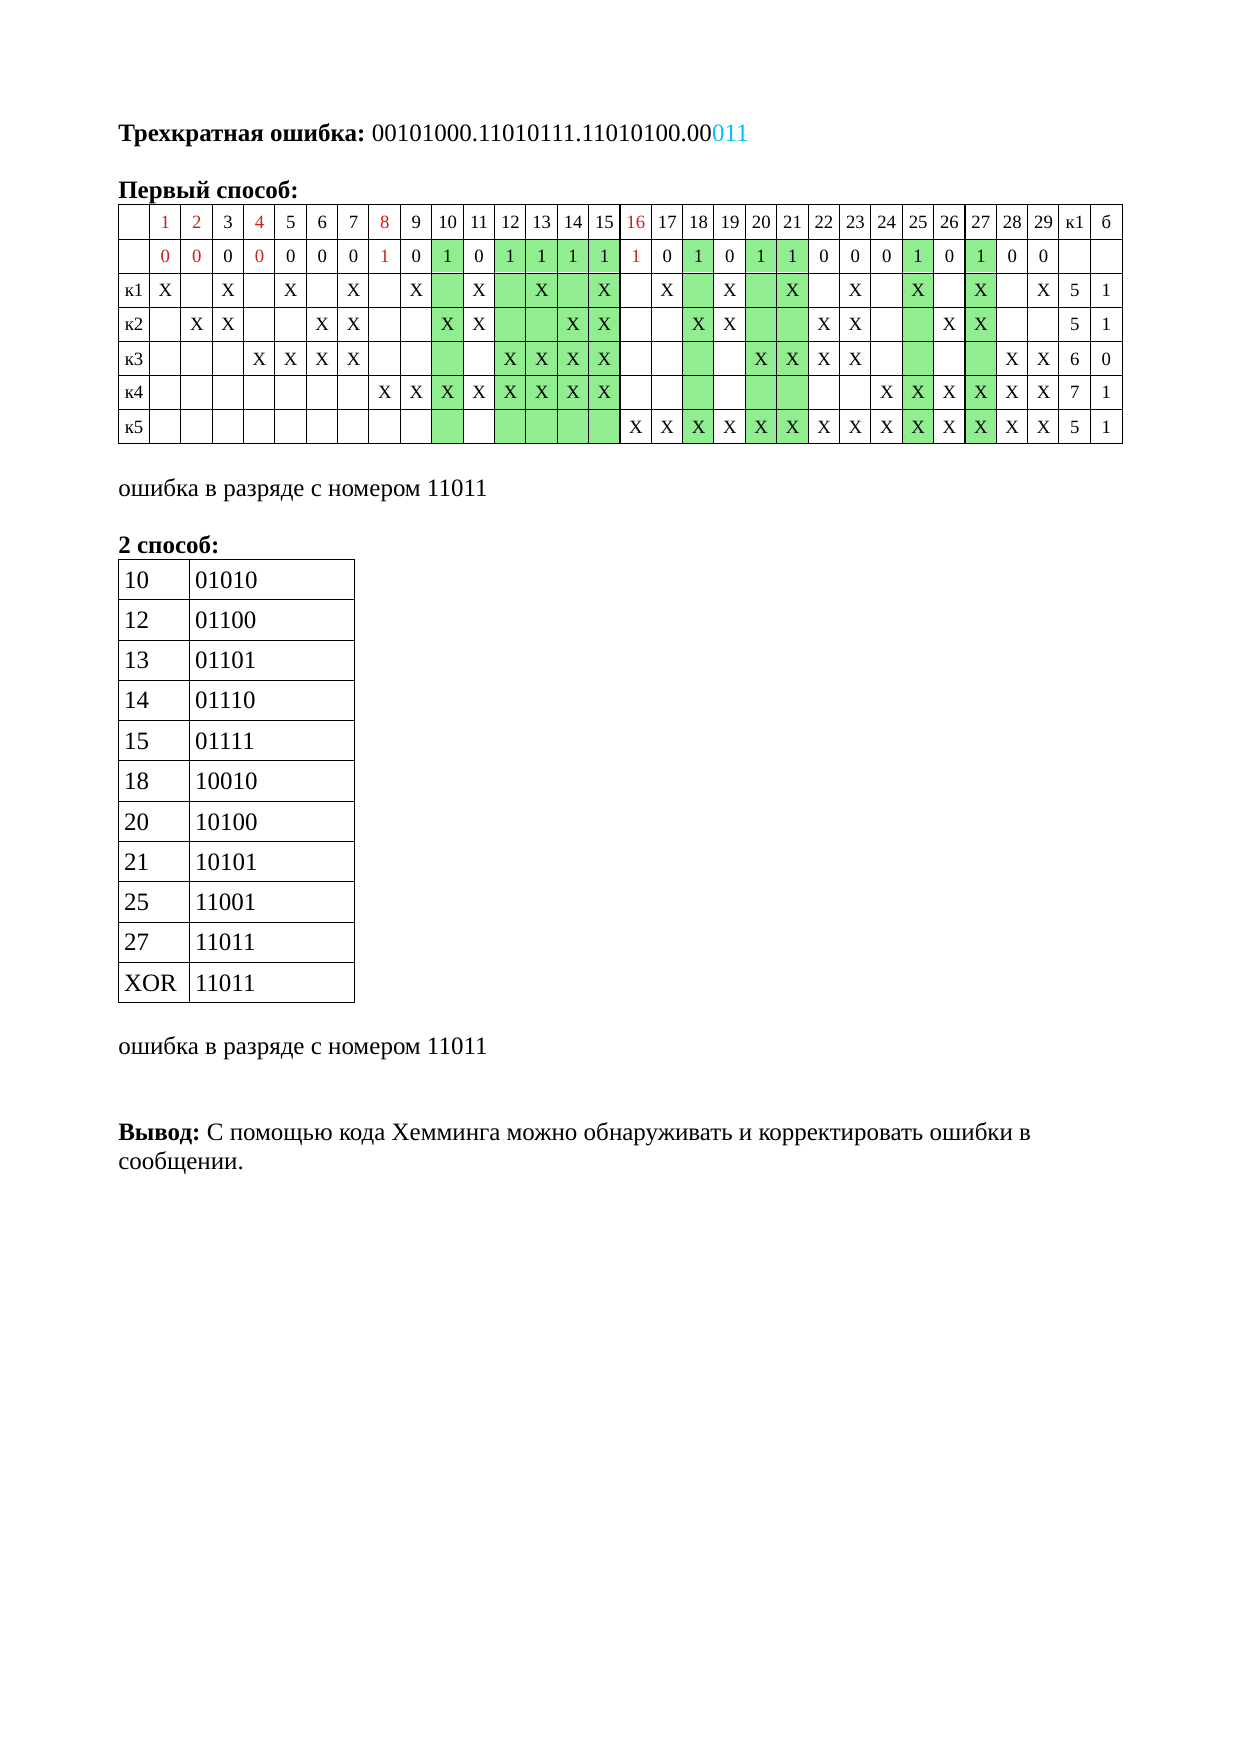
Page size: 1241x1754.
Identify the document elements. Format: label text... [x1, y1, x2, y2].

text Трехкратная ошибка: 00101000.11010111.11010100.00011 [118, 118, 1122, 147]
table_header 12 [495, 205, 525, 238]
table_cell [244, 274, 274, 307]
table_cell 5 [1059, 308, 1090, 341]
table_cell X [966, 410, 996, 443]
table_cell [369, 342, 400, 375]
table_cell X [997, 410, 1027, 443]
table_cell 10010 [190, 761, 354, 801]
table_cell X [526, 342, 557, 375]
table_header 20 [746, 205, 776, 238]
table_cell [683, 376, 713, 409]
table_cell X [401, 376, 431, 409]
table_cell X [652, 274, 682, 307]
table_cell XOR [119, 963, 189, 1002]
table_cell [432, 274, 463, 307]
table_cell 10101 [190, 842, 354, 881]
table_cell 1 [621, 240, 651, 272]
table_cell [1059, 240, 1090, 272]
table_cell X [809, 308, 839, 341]
table_header 9 [401, 205, 431, 238]
table_cell 0 [652, 240, 682, 272]
table_cell 0 [181, 240, 212, 272]
table_cell [526, 308, 557, 341]
table_cell 1 [526, 240, 557, 272]
table_cell X [589, 342, 619, 375]
table_cell X [683, 308, 713, 341]
table_cell X [871, 376, 902, 409]
table_header 25 [903, 205, 933, 238]
table_cell 6 [1059, 342, 1090, 375]
table_cell [934, 274, 964, 307]
table_cell [871, 342, 902, 375]
table_cell X [307, 342, 337, 375]
table_cell [338, 410, 368, 443]
table_header 4 [244, 205, 274, 238]
table_cell X [432, 376, 463, 409]
table_cell [401, 342, 431, 375]
table_cell 0 [1091, 342, 1122, 375]
table_cell к1 [119, 274, 149, 307]
table_cell [244, 410, 274, 443]
table_cell X [181, 308, 212, 341]
table_cell X [934, 308, 964, 341]
table_cell X [809, 342, 839, 375]
table_cell X [871, 410, 902, 443]
table_header 23 [840, 205, 870, 238]
table_cell X [997, 342, 1027, 375]
table_cell к2 [119, 308, 149, 341]
table_header 29 [1028, 205, 1058, 238]
table_cell X [558, 342, 588, 375]
table_header 6 [307, 205, 337, 238]
table_cell [621, 274, 651, 307]
table_cell к5 [119, 410, 149, 443]
table_cell [871, 308, 902, 341]
table_cell [589, 410, 619, 443]
table_header 15 [589, 205, 619, 238]
table_cell [181, 342, 212, 375]
table_cell [621, 376, 651, 409]
table_cell 0 [997, 240, 1027, 272]
table_cell X [966, 274, 996, 307]
table_cell X [589, 274, 619, 307]
table_cell 14 [119, 681, 189, 720]
table_cell 0 [809, 240, 839, 272]
table_cell 1 [683, 240, 713, 272]
table_cell [275, 410, 306, 443]
table_cell 27 [119, 923, 189, 962]
table_cell X [777, 274, 808, 307]
table_header 19 [714, 205, 745, 238]
table_cell X [275, 274, 306, 307]
table_cell 13 [119, 641, 189, 680]
table_cell [432, 342, 463, 375]
table_cell [526, 410, 557, 443]
table_cell [777, 308, 808, 341]
table_cell [746, 274, 776, 307]
table_cell 7 [1059, 376, 1090, 409]
table_cell [181, 274, 212, 307]
table_cell 0 [401, 240, 431, 272]
table_cell 1 [1091, 376, 1122, 409]
table_cell [464, 410, 494, 443]
table_cell [809, 376, 839, 409]
table_cell [652, 376, 682, 409]
table_cell [244, 308, 274, 341]
table_cell X [401, 274, 431, 307]
table_cell [369, 274, 400, 307]
table_cell 0 [934, 240, 964, 272]
table_header 7 [338, 205, 368, 238]
table_cell [495, 410, 525, 443]
table_cell X [589, 308, 619, 341]
table_cell X [495, 376, 525, 409]
table_cell [903, 308, 933, 341]
table_cell 5 [1059, 410, 1090, 443]
table_cell [809, 274, 839, 307]
table_cell [369, 410, 400, 443]
table_cell [777, 376, 808, 409]
table_cell 0 [244, 240, 274, 272]
text Первый способ: [118, 176, 1122, 204]
table_cell 11011 [190, 963, 354, 1002]
table_cell 0 [464, 240, 494, 272]
table_header 2 [181, 205, 212, 238]
table_cell 5 [1059, 274, 1090, 307]
table_header 17 [652, 205, 682, 238]
table_cell X [714, 274, 745, 307]
table_cell 25 [119, 882, 189, 922]
table_cell 0 [213, 240, 243, 272]
table_cell [903, 342, 933, 375]
table_cell [119, 240, 149, 272]
table_cell X [746, 342, 776, 375]
table_cell X [934, 376, 964, 409]
table_cell [683, 342, 713, 375]
table_cell [997, 274, 1027, 307]
table_cell [244, 376, 274, 409]
table_cell 1 [432, 240, 463, 272]
table_header 24 [871, 205, 902, 238]
table_header к1 [1059, 205, 1090, 238]
table_cell [558, 274, 588, 307]
table_cell X [526, 376, 557, 409]
text Вывод: С помощью кода Хемминга можно обнаруживать и корректировать ошибки в сообщении. [118, 1117, 1122, 1175]
table_cell [275, 308, 306, 341]
table_cell X [714, 308, 745, 341]
table_cell 01110 [190, 681, 354, 720]
table_cell [714, 342, 745, 375]
table_header 21 [777, 205, 808, 238]
table_cell 20 [119, 802, 189, 841]
table_cell [401, 410, 431, 443]
table_cell [840, 376, 870, 409]
table_cell [401, 308, 431, 341]
table_cell [1028, 308, 1058, 341]
table_header 18 [683, 205, 713, 238]
table_cell X [464, 308, 494, 341]
table_cell X [966, 376, 996, 409]
table_cell 1 [1091, 308, 1122, 341]
table_cell 0 [1028, 240, 1058, 272]
table_header 10 [119, 560, 189, 599]
table_cell 0 [871, 240, 902, 272]
text ошибка в разряде с номером 11011 [118, 1031, 1122, 1060]
table_cell [997, 308, 1027, 341]
table_cell [307, 274, 337, 307]
table_cell X [840, 274, 870, 307]
table_cell [746, 308, 776, 341]
table_cell X [966, 308, 996, 341]
table_cell X [840, 308, 870, 341]
table_cell X [244, 342, 274, 375]
table_cell X [307, 308, 337, 341]
table_cell X [338, 308, 368, 341]
table_cell X [934, 410, 964, 443]
table_header 14 [558, 205, 588, 238]
table_cell X [777, 342, 808, 375]
table_cell X [840, 342, 870, 375]
table_cell [181, 410, 212, 443]
table_cell X [213, 274, 243, 307]
table_cell 0 [338, 240, 368, 272]
table_cell [150, 342, 180, 375]
table_cell 10100 [190, 802, 354, 841]
table_cell X [558, 308, 588, 341]
table_cell X [903, 376, 933, 409]
table_cell к3 [119, 342, 149, 375]
table_cell 0 [275, 240, 306, 272]
table_cell [621, 308, 651, 341]
table_cell 12 [119, 600, 189, 639]
table_cell X [464, 274, 494, 307]
table_cell 21 [119, 842, 189, 881]
table_cell [275, 376, 306, 409]
table_cell [652, 308, 682, 341]
table_cell [495, 308, 525, 341]
table_header 27 [966, 205, 996, 238]
table_cell X [652, 410, 682, 443]
table_cell 1 [495, 240, 525, 272]
table_cell [369, 308, 400, 341]
table_cell X [589, 376, 619, 409]
table_cell X [683, 410, 713, 443]
table_cell [338, 376, 368, 409]
table_header 01010 [190, 560, 354, 599]
table_cell X [840, 410, 870, 443]
text ошибка в разряде с номером 11011 [118, 473, 1122, 501]
table_cell [683, 274, 713, 307]
table_cell [213, 376, 243, 409]
table_cell [181, 376, 212, 409]
table_cell 15 [119, 721, 189, 760]
table_cell 01101 [190, 641, 354, 680]
table_header 22 [809, 205, 839, 238]
table_cell X [903, 410, 933, 443]
table_cell [495, 274, 525, 307]
table_cell [871, 274, 902, 307]
table_cell X [809, 410, 839, 443]
table_cell X [1028, 274, 1058, 307]
table_cell [150, 308, 180, 341]
table_cell X [495, 342, 525, 375]
table_header 28 [997, 205, 1027, 238]
table_header 26 [934, 205, 964, 238]
table_cell 01111 [190, 721, 354, 760]
table_cell X [275, 342, 306, 375]
table_cell [307, 376, 337, 409]
table_cell 01100 [190, 600, 354, 639]
table_cell X [369, 376, 400, 409]
table_cell [1091, 240, 1122, 272]
table_cell 1 [1091, 410, 1122, 443]
table_header 16 [621, 205, 651, 238]
table_cell 11001 [190, 882, 354, 922]
table_cell [464, 342, 494, 375]
table_cell 0 [840, 240, 870, 272]
table_cell 1 [589, 240, 619, 272]
table_cell [966, 342, 996, 375]
table_cell 1 [558, 240, 588, 272]
table_cell X [213, 308, 243, 341]
table_cell 1 [1091, 274, 1122, 307]
table_cell [150, 376, 180, 409]
table_cell X [1028, 410, 1058, 443]
table_cell [213, 342, 243, 375]
table_header 3 [213, 205, 243, 238]
table_cell X [777, 410, 808, 443]
table_cell X [464, 376, 494, 409]
table_cell [621, 342, 651, 375]
table_cell 1 [369, 240, 400, 272]
table_cell [432, 410, 463, 443]
table_cell [558, 410, 588, 443]
table_cell X [558, 376, 588, 409]
table_cell к4 [119, 376, 149, 409]
table_header 8 [369, 205, 400, 238]
table_cell [213, 410, 243, 443]
table_cell 0 [714, 240, 745, 272]
table_cell 11011 [190, 923, 354, 962]
table_cell [150, 410, 180, 443]
table_cell [714, 376, 745, 409]
table_cell 1 [966, 240, 996, 272]
table_cell X [526, 274, 557, 307]
table_cell X [338, 342, 368, 375]
table_cell X [338, 274, 368, 307]
table_cell X [903, 274, 933, 307]
table_cell [934, 342, 964, 375]
table_header 5 [275, 205, 306, 238]
table_cell 0 [150, 240, 180, 272]
table_cell 1 [746, 240, 776, 272]
table_cell X [997, 376, 1027, 409]
table_cell 0 [307, 240, 337, 272]
table_header б [1091, 205, 1122, 238]
table_cell X [714, 410, 745, 443]
table_header [119, 205, 149, 238]
text 2 способ: [118, 530, 1122, 559]
table_header 10 [432, 205, 463, 238]
table_header 1 [150, 205, 180, 238]
table_cell X [1028, 342, 1058, 375]
table_cell X [621, 410, 651, 443]
table_header 11 [464, 205, 494, 238]
table_cell X [746, 410, 776, 443]
table_cell [746, 376, 776, 409]
table_cell [652, 342, 682, 375]
table_cell 1 [777, 240, 808, 272]
table_cell 1 [903, 240, 933, 272]
table_cell X [1028, 376, 1058, 409]
table_cell X [150, 274, 180, 307]
table_cell X [432, 308, 463, 341]
table_cell [307, 410, 337, 443]
table_header 13 [526, 205, 557, 238]
table_cell 18 [119, 761, 189, 801]
